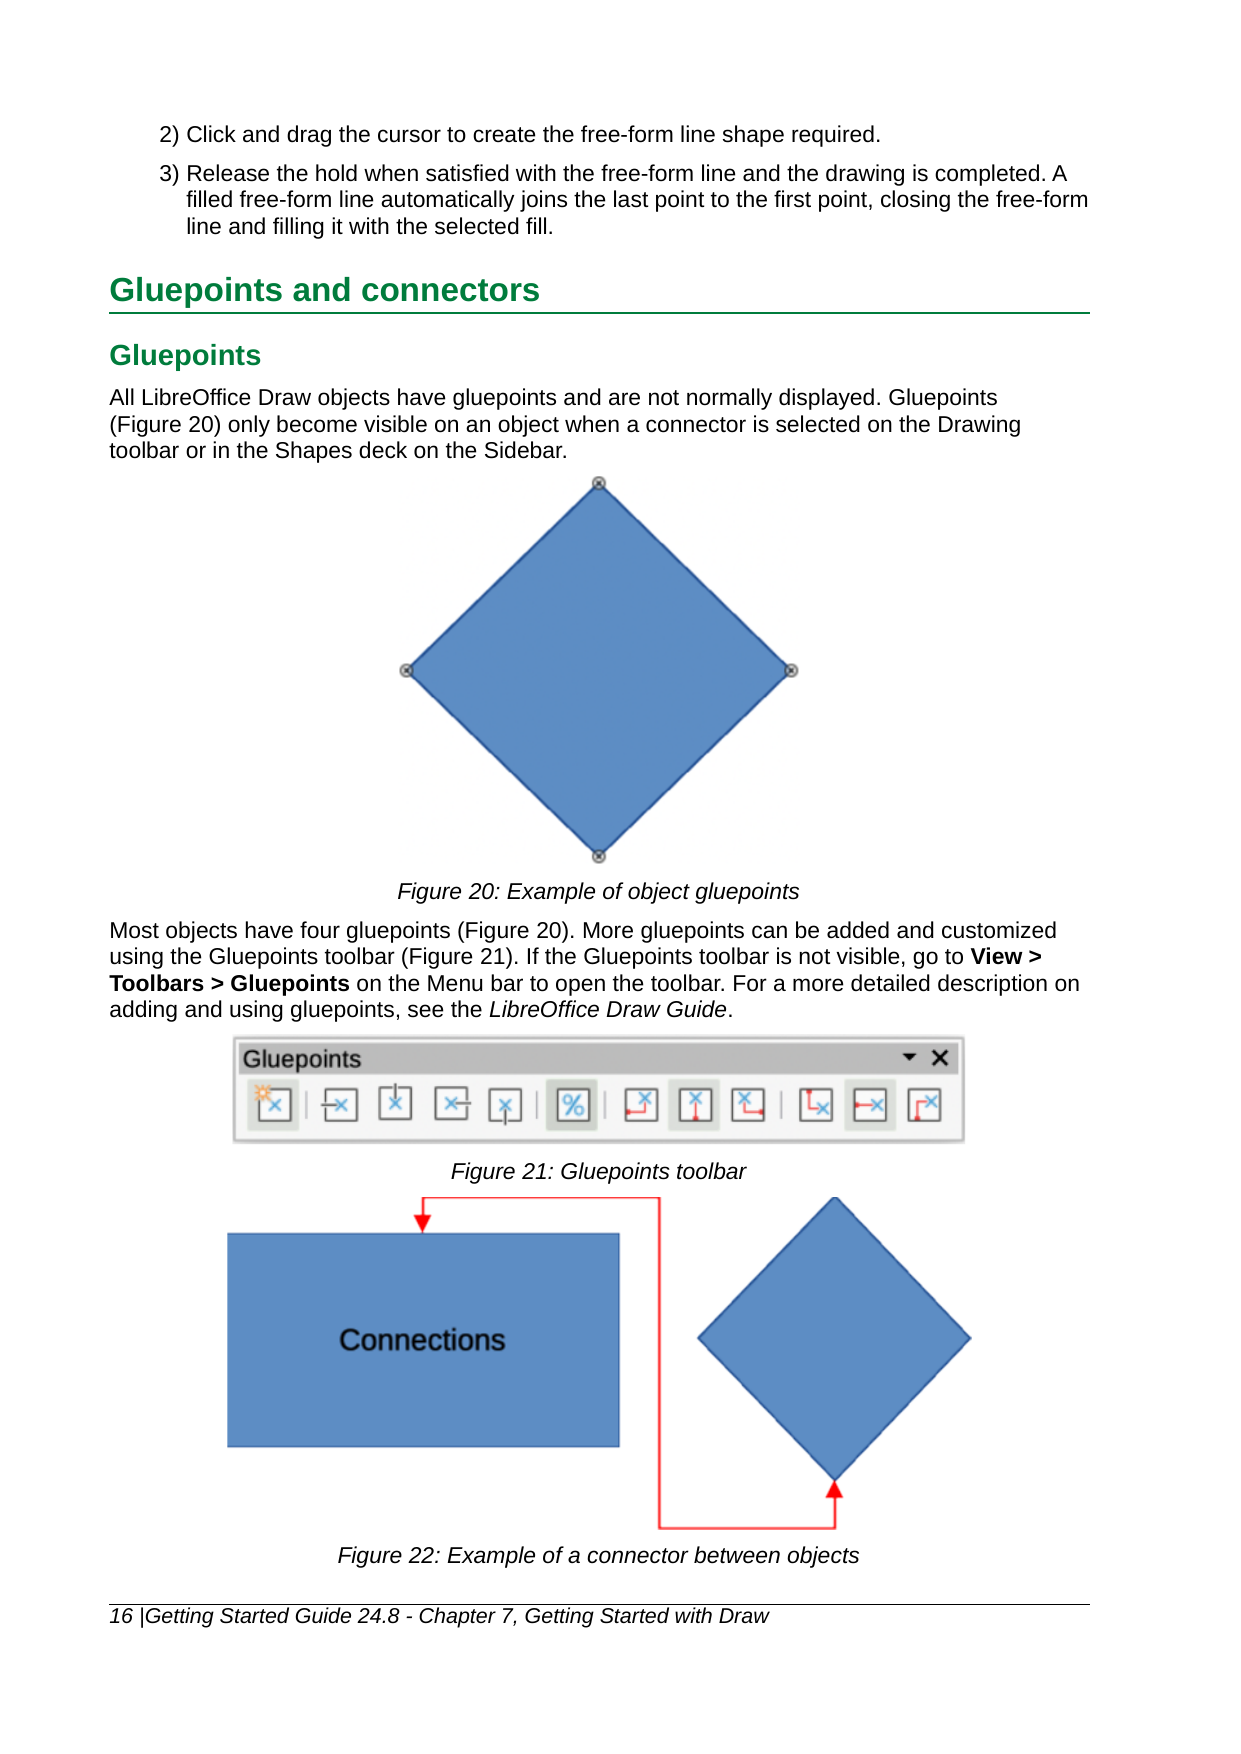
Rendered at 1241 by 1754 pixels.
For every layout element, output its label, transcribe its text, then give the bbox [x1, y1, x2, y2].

picture [227, 1197, 972, 1530]
text All LibreOffice Draw objects have gluepoints and are not normally displayed. Gluepoints (Figure 20) only become visible on an object when a connector is selected on the Drawing toolbar or in the Shapes deck on the Sidebar. [109, 384, 1090, 463]
subtitle Gluepoints and connectors [109, 270, 1090, 312]
text Most objects have four gluepoints (Figure 20). More gluepoints can be added and customized using the Gluepoints toolbar (Figure 21). If the Gluepoints toolbar is not visible, go to View > Toolbars > Gluepoints on the Menu bar to open the toolbar. For a more detailed description on adding and using gluepoints, see the LibreOffice Draw Guide. [109, 917, 1090, 1022]
picture [232, 1034, 967, 1146]
text Figure 20: Example of object gluepoints [397, 878, 802, 904]
list Click and drag the cursor to create the free-form line shape required. [186, 121, 1090, 147]
list Release the hold when satisfied with the free-form line and the drawing is completed. A filled free-form line automatically joins the last point to the first point, closing the free-form line and filling it with the selected fill. [186, 160, 1090, 239]
picture [398, 476, 801, 866]
text Figure 22: Example of a connector between objects [227, 1542, 972, 1569]
subtitle Gluepoints [109, 338, 1090, 372]
text Figure 21: Gluepoints toolbar [232, 1158, 967, 1184]
